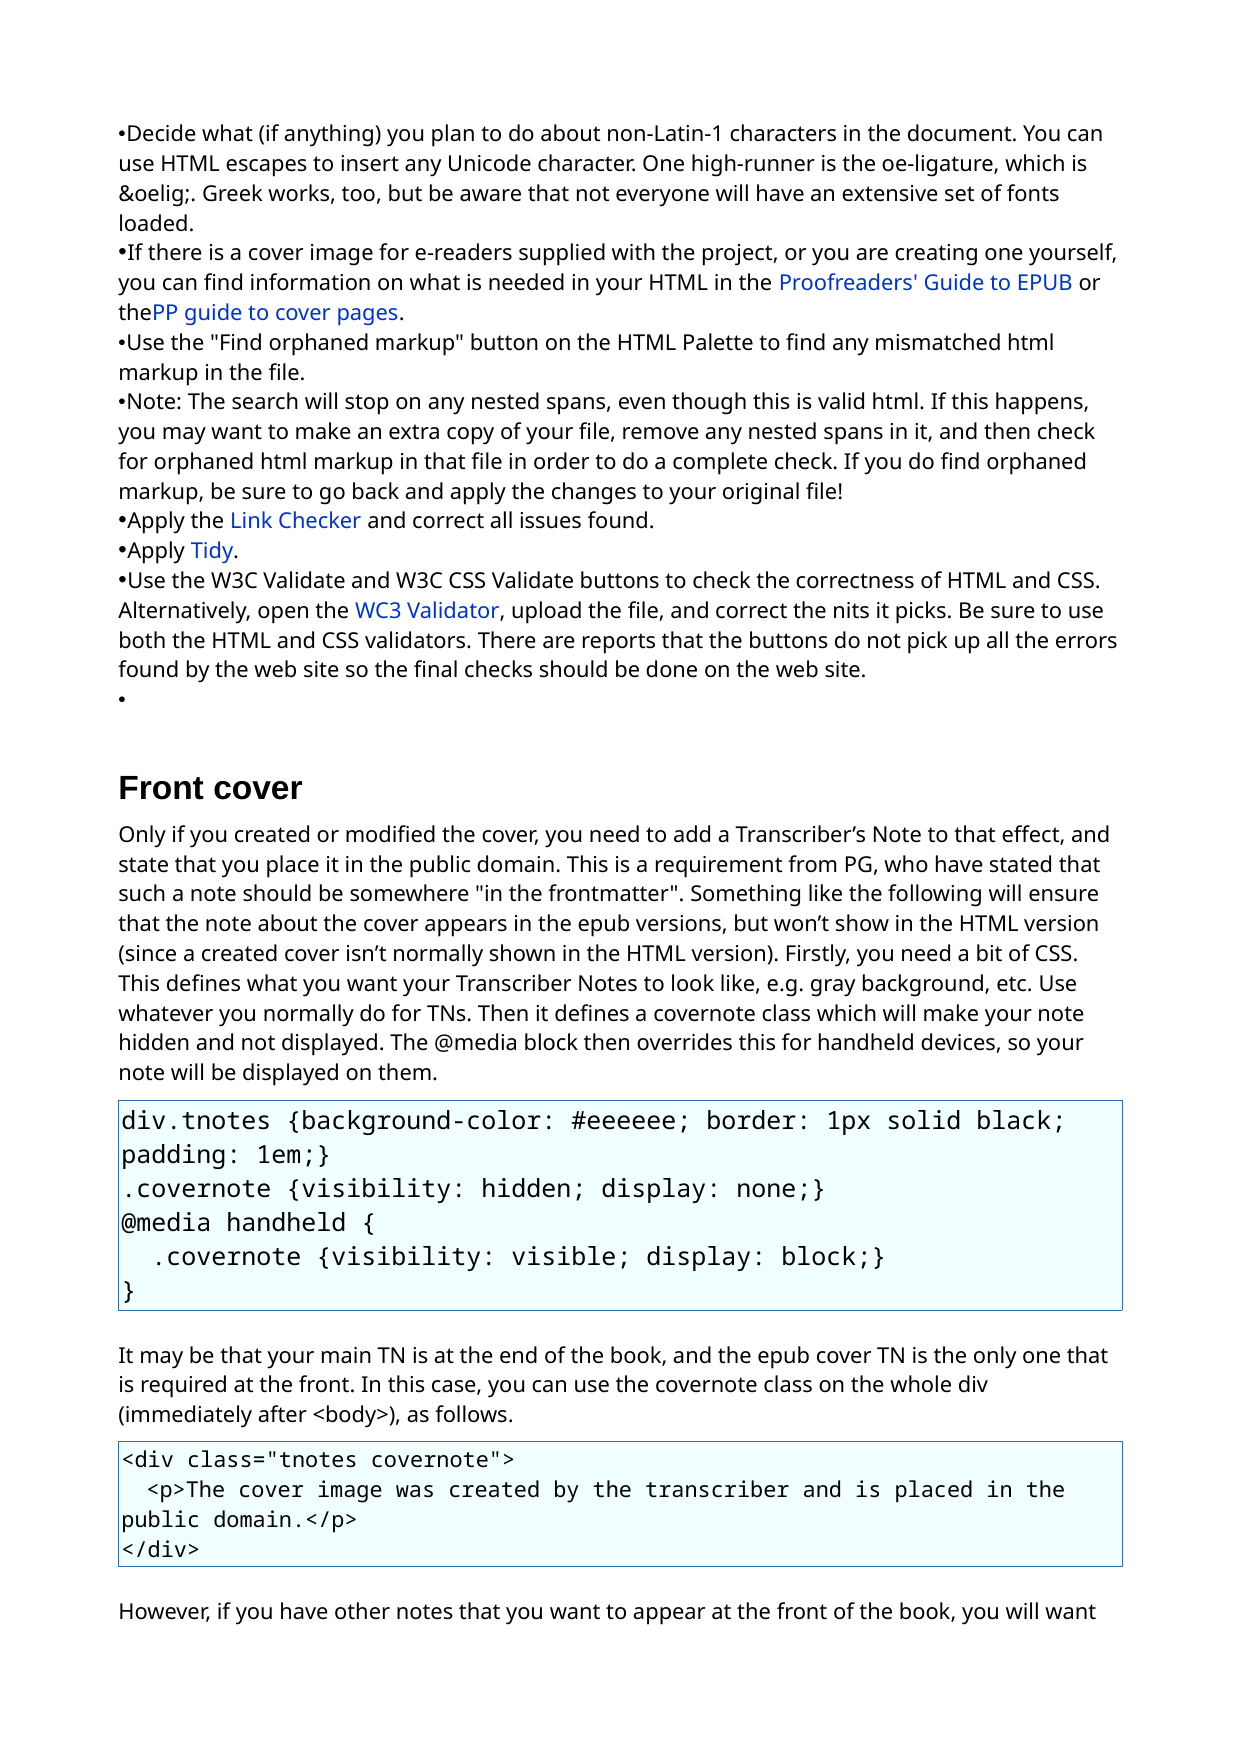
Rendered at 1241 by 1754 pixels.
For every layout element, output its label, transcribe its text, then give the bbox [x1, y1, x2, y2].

text <div class="tnotes covernote"> [119, 1442, 1122, 1471]
text @media handheld { [119, 1202, 1122, 1236]
list Decide what (if anything) you plan to do about non-Latin-1 characters in the document. You can use HTML escapes to insert any Unicode character. One high-runner is the oe-ligature, which is &oelig;. Greek works, too, but be aware that not everyone will have an extensive set of fonts loaded. [118, 118, 1122, 237]
text </div> [119, 1531, 1122, 1566]
list Use the "Find orphaned markup" button on the HTML Palette to find any mismatched html markup in the file. [118, 327, 1122, 386]
text Only if you created or modified the cover, you need to add a Transcriber’s Note to that effect, and state that you place it in the public domain. This is a requirement from PG, who have stated that such a note should be somewhere "in the frontmatter". Something like the following will ensure that the note about the cover appears in the epub versions, but won’t show in the HTML version (since a created cover isn’t normally shown in the HTML version). Firstly, you need a bit of CSS. This defines what you want your Transcriber Notes to look like, e.g. gray background, etc. Use whatever you normally do for TNs. Then it defines a covernote class which will make your note hidden and not displayed. The @media block then overrides this for handheld devices, so your note will be displayed on them. [118, 819, 1122, 1087]
list If there is a cover image for e-readers supplied with the project, or you are creating one yourself, you can find information on what is needed in your HTML in the Proofreaders' Guide to EPUB or thePP guide to cover pages. [118, 237, 1122, 327]
list Use the W3C Validate and W3C CSS Validate buttons to check the correctness of HTML and CSS. Alternatively, open the WC3 Validator, upload the file, and correct the nits it picks. Be sure to use both the HTML and CSS validators. There are reports that the buttons do not pick up all the errors found by the web site so the final checks should be done on the web site. [118, 565, 1122, 684]
list Note: The search will stop on any nested spans, even though this is valid html. If this happens, you may want to make an extra copy of your file, remove any nested spans in it, and then check for orphaned html markup in that file in order to do a complete check. If you do find orphaned markup, be sure to go back and apply the changes to your original file! [118, 386, 1122, 505]
text .covernote {visibility: visible; display: block;} [119, 1236, 1122, 1270]
text div.tnotes {background-color: #eeeeee; border: 1px solid black; padding: 1em;} [119, 1101, 1122, 1168]
text } [119, 1270, 1122, 1310]
subtitle Front cover [118, 768, 1122, 806]
list Apply the Link Checker and correct all issues found. [118, 505, 1122, 535]
list Apply Tidy. [118, 535, 1122, 565]
text It may be that your main TN is at the end of the book, and the epub cover TN is the only one that is required at the front. In this case, you can use the covernote class on the whole div (immediately after <body>), as follows. [118, 1339, 1122, 1429]
text However, if you have other notes that you want to appear at the front of the book, you will want [118, 1596, 1122, 1626]
text .covernote {visibility: hidden; display: none;} [119, 1168, 1122, 1202]
text <p>The cover image was created by the transcriber and is placed in the public domain.</p> [119, 1471, 1122, 1531]
